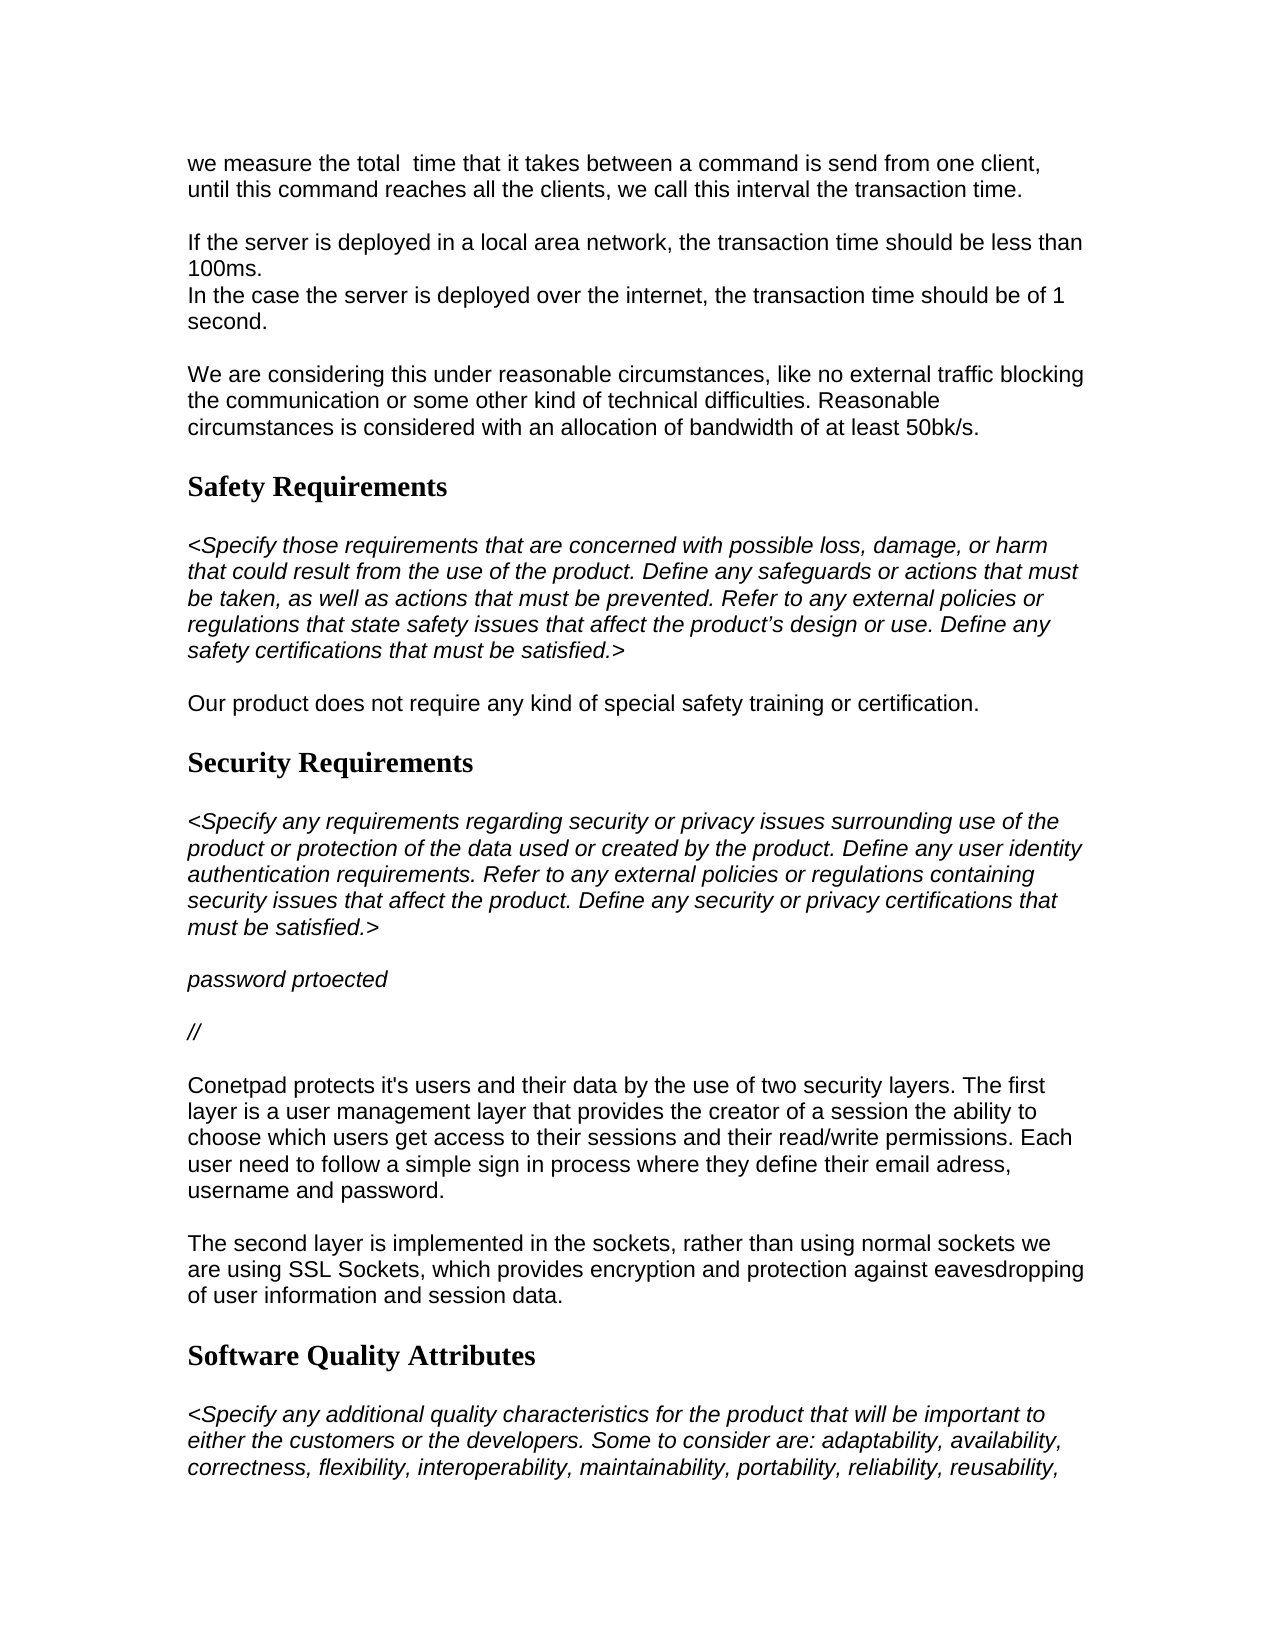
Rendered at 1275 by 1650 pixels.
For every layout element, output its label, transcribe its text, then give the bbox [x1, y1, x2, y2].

subtitle Software Quality Attributes [187, 1338, 1087, 1372]
text In the case the server is deployed over the internet, the transaction time should be of 1 second. [187, 282, 1087, 334]
text The second layer is implemented in the sockets, rather than using normal sockets we are using SSL Sockets, which provides encryption and protection against eavesdropping of user information and session data. [187, 1230, 1087, 1309]
text <Specify those requirements that are concerned with possible loss, damage, or harm that could result from the use of the product. Define any safeguards or actions that must be taken, as well as actions that must be prevented. Refer to any external policies or regulations that state safety issues that affect the product’s design or use. Define any safety certifications that must be satisfied.> [187, 532, 1087, 663]
text If the server is deployed in a local area network, the transaction time should be less than 100ms. [187, 229, 1087, 282]
subtitle Security Requirements [187, 745, 1087, 779]
subtitle Safety Requirements [187, 469, 1087, 503]
text // [187, 1019, 1087, 1045]
text Our product does not require any kind of special safety training or certification. [187, 690, 1087, 716]
text we measure the total time that it takes between a command is send from one client, until this command reaches all the clients, we call this interval the transaction time. [187, 150, 1087, 203]
text <Specify any additional quality characteristics for the product that will be important to either the customers or the developers. Some to consider are: adaptability, availability, correctness, flexibility, interoperability, maintainability, portability, reliability, reusability, [187, 1401, 1087, 1480]
text Conetpad protects it's users and their data by the use of two security layers. The first layer is a user management layer that provides the creator of a session the ability to choose which users get access to their sessions and their read/write permissions. Each user need to follow a simple sign in process where they define their email adress, username and password. [187, 1072, 1087, 1203]
text password prtoected [187, 966, 1087, 993]
text <Specify any requirements regarding security or privacy issues surrounding use of the product or protection of the data used or created by the product. Define any user identity authentication requirements. Refer to any external policies or regulations containing security issues that affect the product. Define any security or privacy certifications that must be satisfied.> [187, 808, 1087, 940]
text We are considering this under reasonable circumstances, like no external traffic blocking the communication or some other kind of technical difficulties. Reasonable circumstances is considered with an allocation of bandwidth of at least 50bk/s. [187, 361, 1087, 440]
